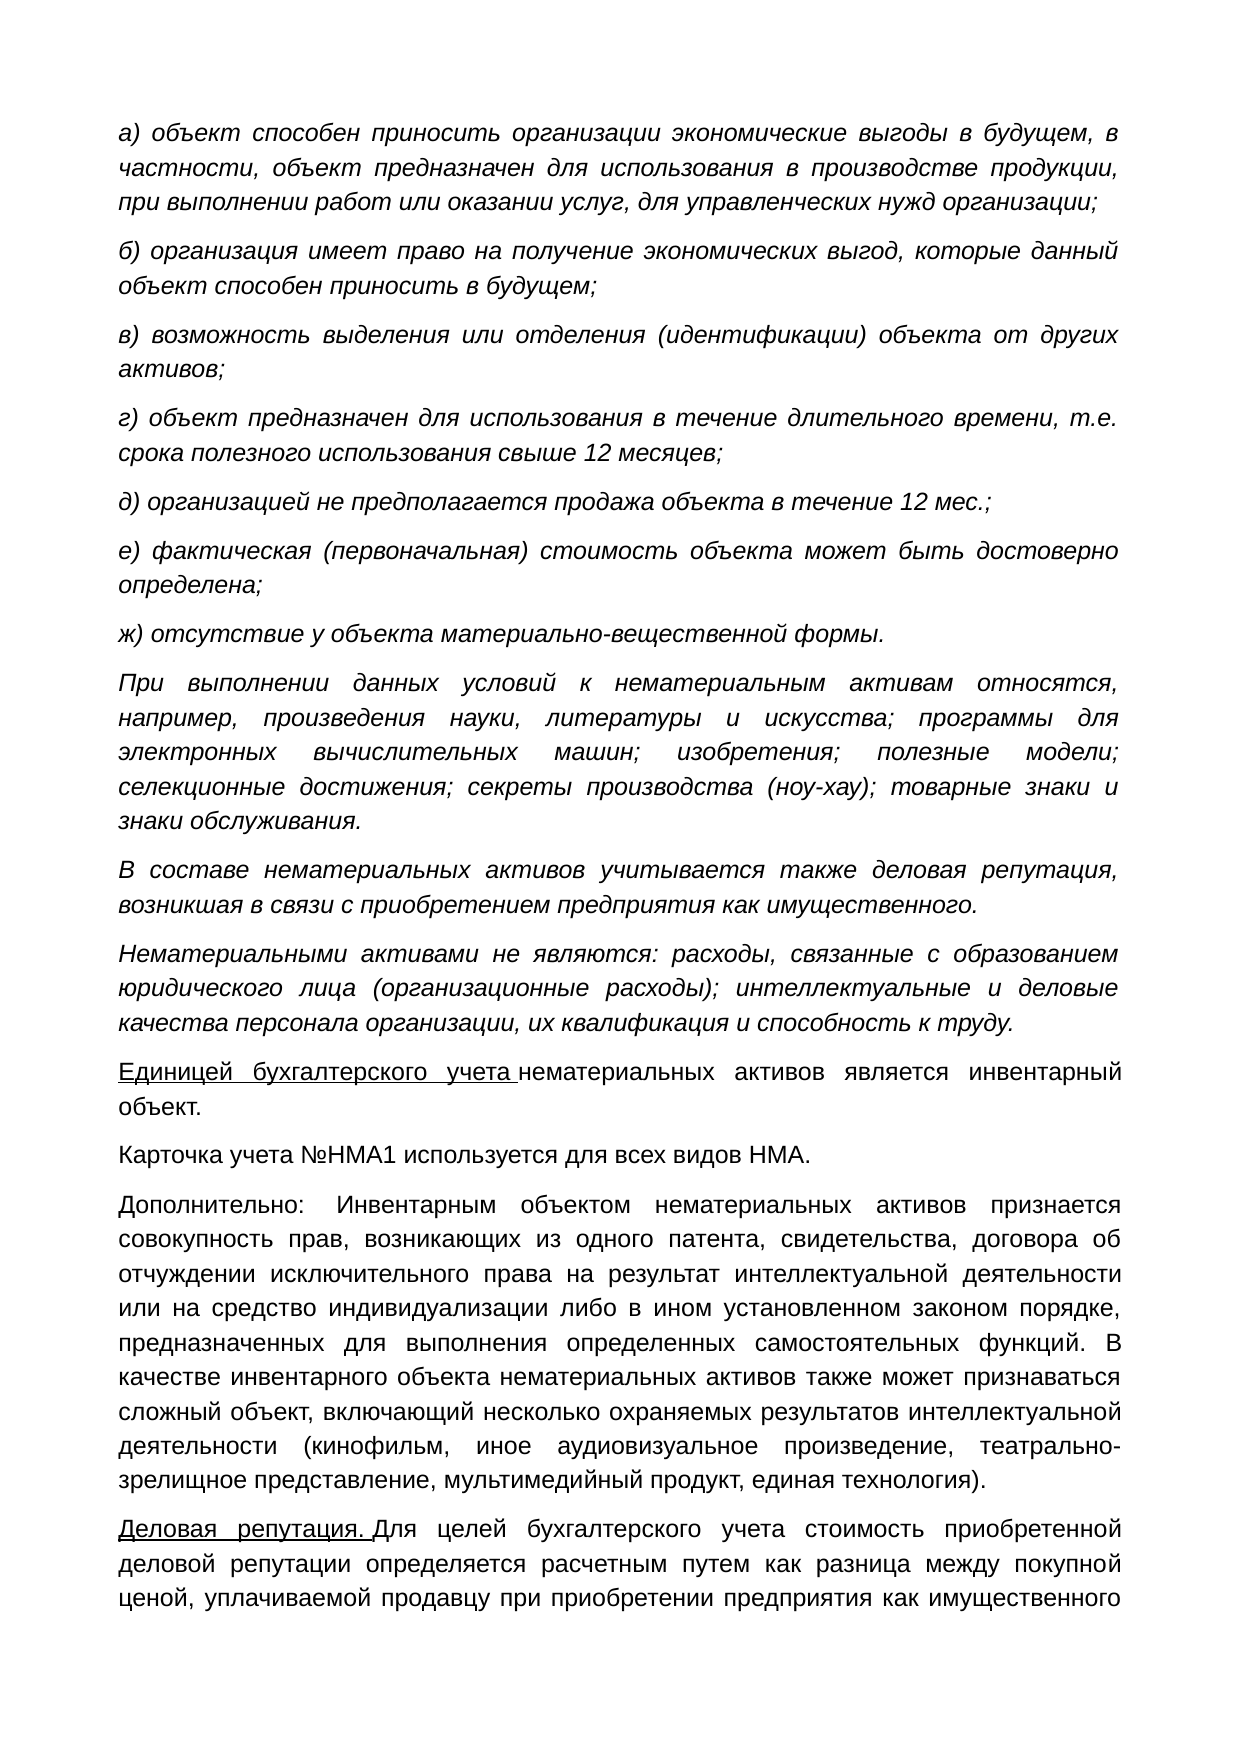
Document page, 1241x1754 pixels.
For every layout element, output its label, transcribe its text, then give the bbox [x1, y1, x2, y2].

text Единицей бухгалтерского учета нематериальных активов является инвентарный объект. [118, 1057, 1122, 1120]
text а) объект способен приносить организации экономические выгоды в будущем, в частности, объект предназначен для использования в производстве продукции, при выполнении работ или оказании услуг, для управленческих нужд организации; [118, 118, 1122, 216]
text Карточка учета №НМА1 используется для всех видов НМА. [118, 1141, 1122, 1169]
text При выполнении данных условий к нематериальным активам относятся, например, произведения науки, литературы и искусства; программы для электронных вычислительных машин; изобретения; полезные модели; селекционные достижения; секреты производства (ноу-хау); товарные знаки и знаки обслуживания. [118, 668, 1122, 835]
text д) организацией не предполагается продажа объекта в течение 12 мес.; [118, 487, 1122, 516]
text ж) отсутствие у объекта материально-вещественной формы. [118, 619, 1122, 648]
text г) объект предназначен для использования в течение длительного времени, т.е. срока полезного использования свыше 12 месяцев; [118, 403, 1122, 466]
text Деловая репутация. Для целей бухгалтерского учета стоимость приобретенной деловой репутации определяется расчетным путем как разница между покупной ценой, уплачиваемой продавцу при приобретении предприятия как имущественного [118, 1514, 1122, 1612]
text Нематериальными активами не являются: расходы, связанные с образованием юридического лица (организационные расходы); интеллектуальные и деловые качества персонала организации, их квалификация и способность к труду. [118, 939, 1122, 1037]
text В составе нематериальных активов учитывается также деловая репутация, возникшая в связи с приобретением предприятия как имущественного. [118, 855, 1122, 919]
text в) возможность выделения или отделения (идентификации) объекта от других активов; [118, 320, 1122, 383]
text б) организация имеет право на получение экономических выгод, которые данный объект способен приносить в будущем; [118, 236, 1122, 299]
text е) фактическая (первоначальная) стоимость объекта может быть достоверно определена; [118, 536, 1122, 599]
text Дополнительно: Инвентарным объектом нематериальных активов признается совокупность прав, возникающих из одного патента, свидетельства, договора об отчуждении исключительного права на результат интеллектуальной деятельности или на средство индивидуализации либо в ином установленном законом порядке, предназначенных для выполнения определенных самостоятельных функций. В качестве инвентарного объекта нематериальных активов также может признаваться сложный объект, включающий несколько охраняемых результатов интеллектуальной деятельности (кинофильм, иное аудиовизуальное произведение, театрально-зрелищное представление, мультимедийный продукт, единая технология). [118, 1189, 1122, 1494]
